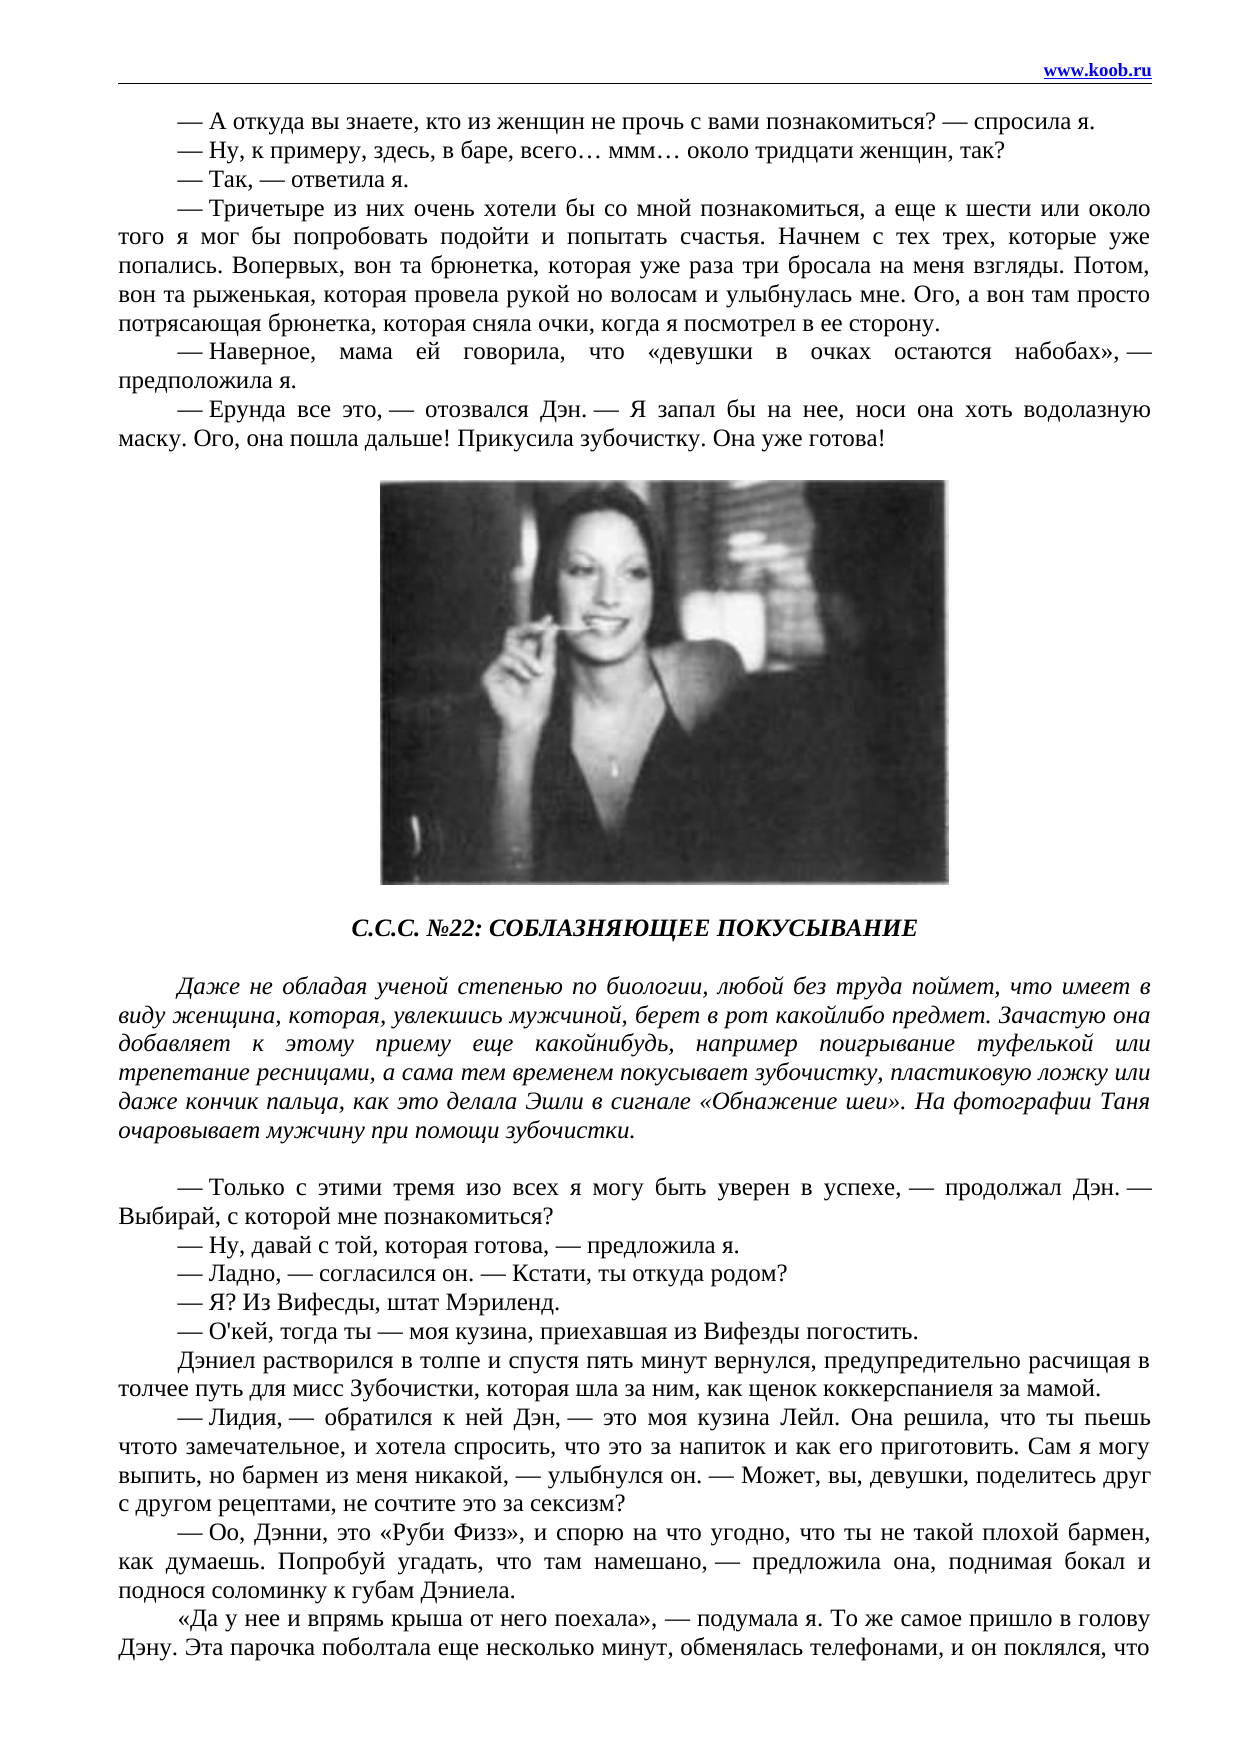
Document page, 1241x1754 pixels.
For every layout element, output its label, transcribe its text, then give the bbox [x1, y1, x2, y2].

text — Так, — ответила я. [118, 164, 1152, 193]
text — Ну, к примеру, здесь, в баре, всего… ммм… около тридцати женщин, так? [118, 135, 1152, 164]
text С.С.С. №22: СОБЛАЗНЯЮЩЕЕ ПОКУСЫВАНИЕ [118, 913, 1152, 942]
text — Только с этими тремя изо всех я могу быть уверен в успехе, — продолжал Дэн. — Выбирай, с которой мне познакомиться? [118, 1172, 1152, 1230]
text — А откуда вы знаете, кто из женщин не прочь с вами познакомиться? — спросила я. [118, 106, 1152, 135]
text «Да у нее и впрямь крыша от него поехала», — подумала я. То же самое пришло в голову Дэну. Эта парочка поболтала еще несколько минут, обменялась телефонами, и он поклялся, что [118, 1603, 1152, 1661]
text Дэниел растворился в толпе и спустя пять минут вернулся, предупредительно расчищая в толчее путь для мисс Зубочистки, которая шла за ним, как щенок коккерспаниеля за мамой. [118, 1345, 1152, 1402]
text — О'кей, тогда ты — моя кузина, приехавшая из Вифезды погостить. [118, 1316, 1152, 1345]
text — Тричетыре из них очень хотели бы со мной познакомиться, а еще к шести или около того я мог бы попробовать подойти и попытать счастья. Начнем с тех трех, которые уже попались. Вопервых, вон та брюнетка, которая уже раза три бросала на меня взгляды. Потом, вон та рыженькая, которая провела рукой но волосам и улыбнулась мне. Ого, а вон там просто потрясающая брюнетка, которая сняла очки, когда я посмотрел в ее сторону. [118, 193, 1152, 336]
text — Ерунда все это, — отозвался Дэн. — Я запал бы на нее, носи она хоть водолазную маску. Ого, она пошла дальше! Прикусила зубочистку. Она уже готова! [118, 394, 1152, 451]
text — Ну, давай с той, которая готова, — предложила я. [118, 1230, 1152, 1258]
text — Лидия, — обратился к ней Дэн, — это моя кузина Лейл. Она решила, что ты пьешь чтото замечательное, и хотела спросить, что это за напиток и как его приготовить. Сам я могу выпить, но бармен из меня никакой, — улыбнулся он. — Может, вы, девушки, поделитесь друг с другом рецептами, не сочтите это за сексизм? [118, 1402, 1152, 1517]
text — Наверное, мама ей говорила, что «девушки в очках остаются набобах», — предположила я. [118, 336, 1152, 394]
picture [380, 480, 949, 885]
text — Оо, Дэнни, это «Руби Физз», и спорю на что угодно, что ты не такой плохой бармен, как думаешь. Попробуй угадать, что там намешано, — предложила она, поднимая бокал и поднося соломинку к губам Дэниела. [118, 1517, 1152, 1603]
text Даже не обладая ученой степенью по биологии, любой без труда поймет, что имеет в виду женщина, которая, увлекшись мужчиной, берет в рот какойлибо предмет. Зачастую она добавляет к этому приему еще какойнибудь, например поигрывание туфелькой или трепетание ресницами, а сама тем временем покусывает зубочистку, пластиковую ложку или даже кончик пальца, как это делала Эшли в сигнале «Обнажение шеи». На фотографии Таня очаровывает мужчину при помощи зубочистки. [118, 971, 1152, 1143]
text — Я? Из Вифесды, штат Мэриленд. [118, 1287, 1152, 1316]
text — Ладно, — согласился он. — Кстати, ты откуда родом? [118, 1258, 1152, 1287]
